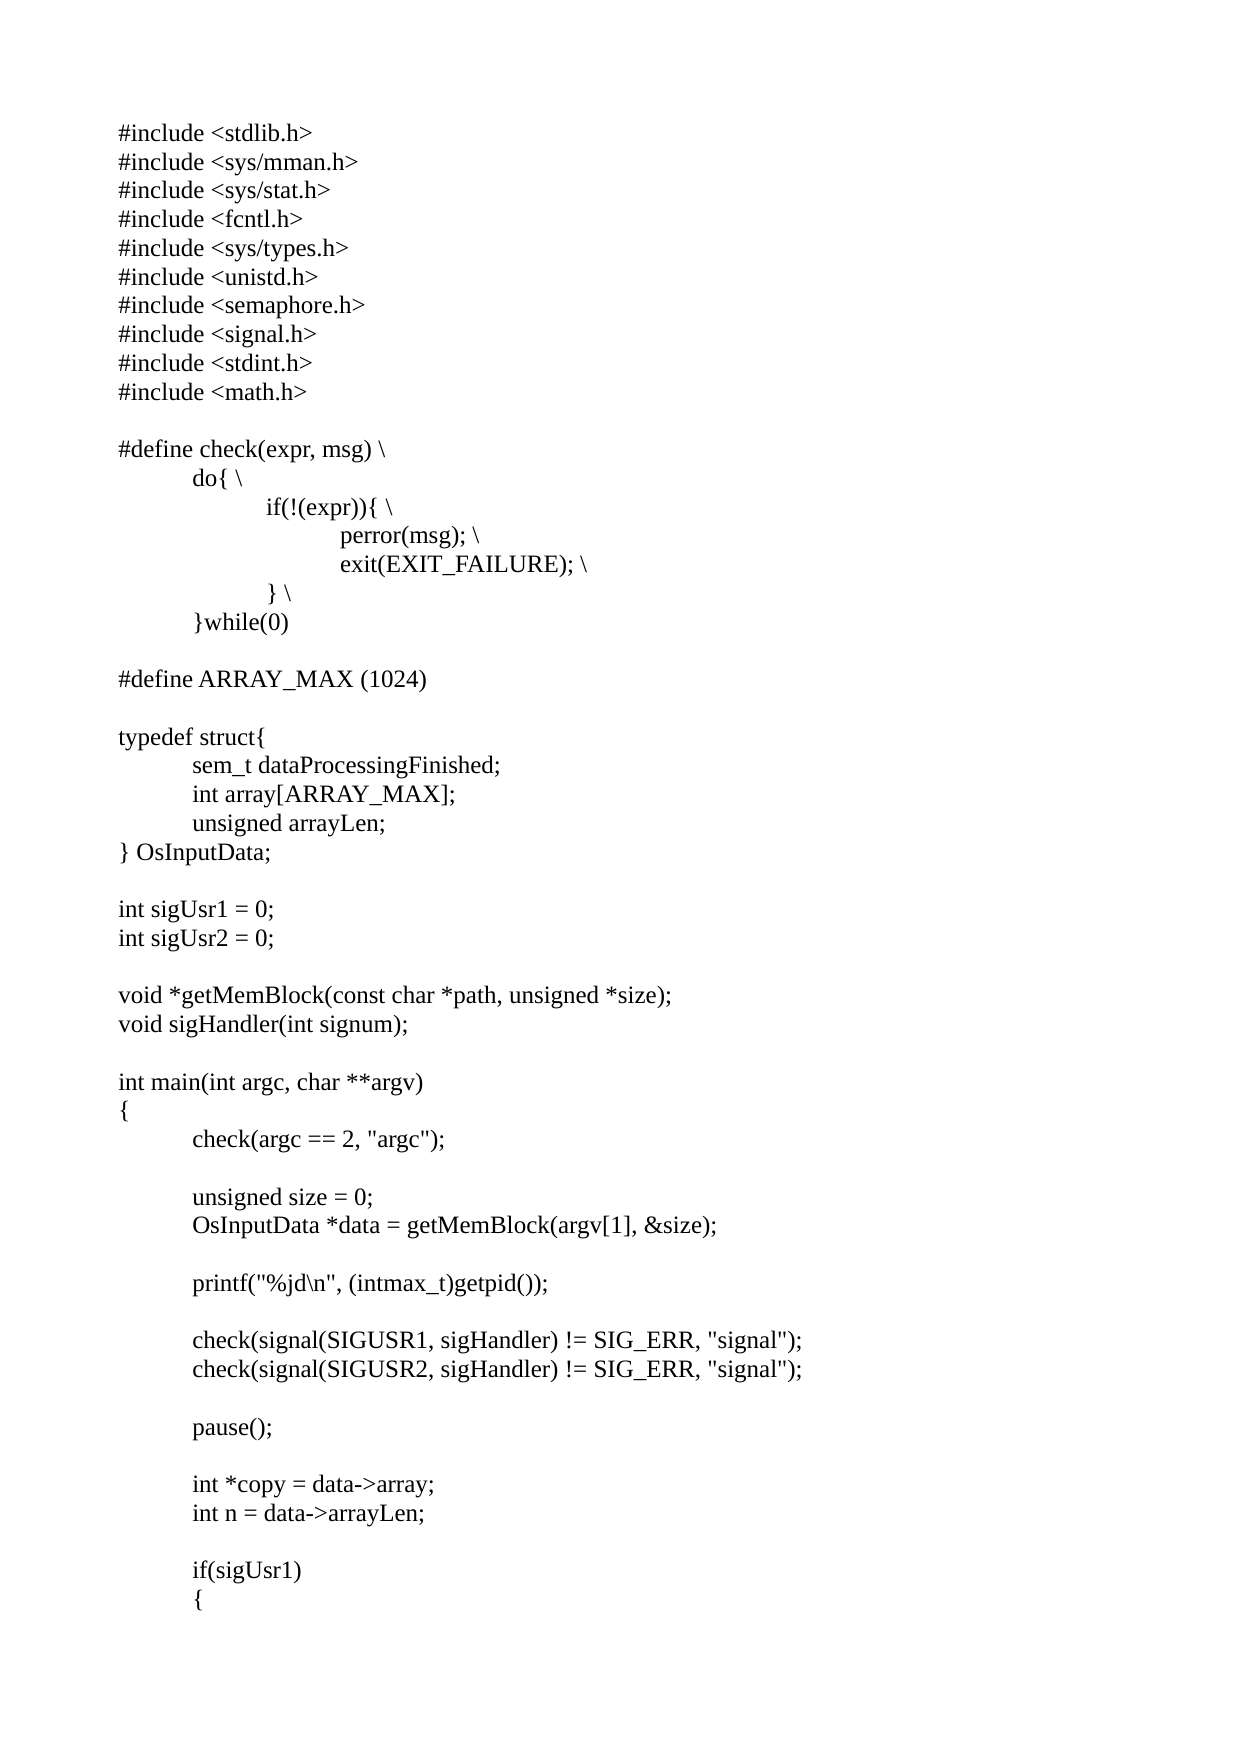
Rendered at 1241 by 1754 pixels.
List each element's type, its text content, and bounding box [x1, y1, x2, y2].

text check(argc == 2, "argc"); [118, 1124, 1122, 1153]
text if(sigUsr1) [118, 1556, 1122, 1584]
text OsInputData *data = getMemBlock(argv[1], &size); [118, 1211, 1122, 1239]
text { [118, 1584, 1122, 1613]
text } OsInputData; [118, 837, 1122, 866]
text exit(EXIT_FAILURE); \ [118, 549, 1122, 578]
text void *getMemBlock(const char *path, unsigned *size); [118, 981, 1122, 1009]
text #define check(expr, msg) \ [118, 434, 1122, 463]
text #include <sys/stat.h> [118, 176, 1122, 204]
text #include <stdlib.h> [118, 118, 1122, 147]
text { [118, 1096, 1122, 1124]
text int sigUsr2 = 0; [118, 923, 1122, 952]
text int n = data->arrayLen; [118, 1498, 1122, 1527]
text #include <unistd.h> [118, 262, 1122, 291]
text printf("%jd\n", (intmax_t)getpid()); [118, 1268, 1122, 1297]
text unsigned size = 0; [118, 1182, 1122, 1211]
text unsigned arrayLen; [118, 808, 1122, 837]
text int main(int argc, char **argv) [118, 1067, 1122, 1096]
text #include <semaphore.h> [118, 291, 1122, 319]
text #include <stdint.h> [118, 348, 1122, 377]
text #include <math.h> [118, 377, 1122, 406]
text #include <fcntl.h> [118, 204, 1122, 233]
text #include <sys/types.h> [118, 233, 1122, 262]
text #include <signal.h> [118, 319, 1122, 348]
text #define ARRAY_MAX (1024) [118, 664, 1122, 693]
text check(signal(SIGUSR2, sigHandler) != SIG_ERR, "signal"); [118, 1354, 1122, 1383]
text typedef struct{ [118, 722, 1122, 751]
text #include <sys/mman.h> [118, 147, 1122, 176]
text sem_t dataProcessingFinished; [118, 751, 1122, 779]
text if(!(expr)){ \ [118, 492, 1122, 521]
text void sigHandler(int signum); [118, 1009, 1122, 1038]
text int *copy = data->array; [118, 1469, 1122, 1498]
text pause(); [118, 1412, 1122, 1441]
text int array[ARRAY_MAX]; [118, 779, 1122, 808]
text } \ [118, 578, 1122, 607]
text }while(0) [118, 607, 1122, 636]
text perror(msg); \ [118, 521, 1122, 549]
text int sigUsr1 = 0; [118, 894, 1122, 923]
text check(signal(SIGUSR1, sigHandler) != SIG_ERR, "signal"); [118, 1326, 1122, 1354]
text do{ \ [118, 463, 1122, 492]
